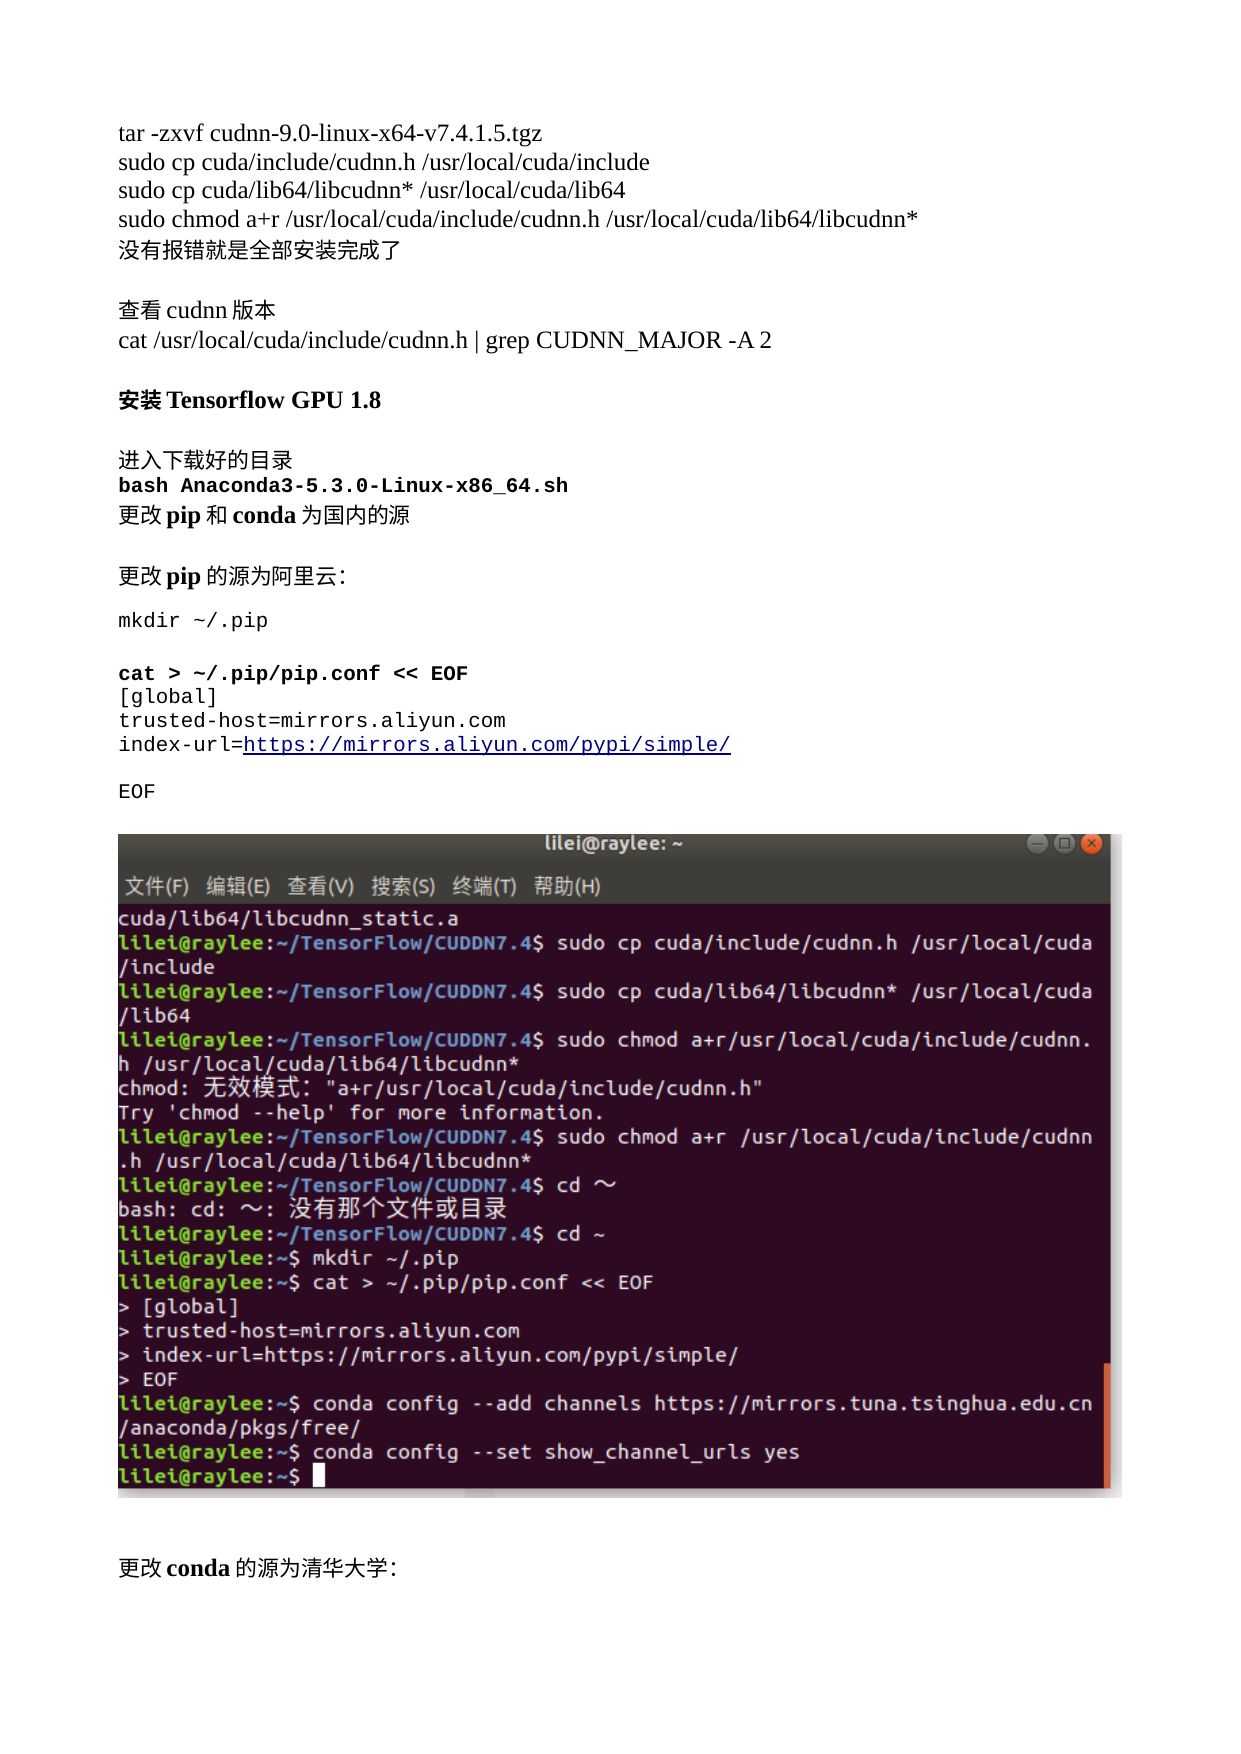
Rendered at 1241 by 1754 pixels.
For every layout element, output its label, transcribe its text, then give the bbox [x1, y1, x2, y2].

text cat > ~/.pip/pip.conf << EOF [118, 663, 1122, 687]
text trusted-host=mirrors.aliyun.com [118, 710, 1122, 734]
text sudo cp cuda/lib64/libcudnn* /usr/local/cuda/lib64 [118, 176, 1122, 204]
text cat /usr/local/cuda/include/cudnn.h | grep CUDNN_MAJOR -A 2 [118, 325, 1122, 354]
text EOF [118, 781, 1122, 805]
text sudo cp cuda/include/cudnn.h /usr/local/cuda/include [118, 147, 1122, 176]
text 没有报错就是全部安装完成了 [118, 233, 1122, 265]
picture [118, 834, 1123, 1498]
text index-url=https://mirrors.aliyun.com/pypi/simple/ [118, 734, 1122, 757]
text 安装Tensorflow GPU 1.8 [118, 383, 1122, 414]
text mkdir ~/.pip [118, 610, 1122, 633]
text sudo chmod a+r /usr/local/cuda/include/cudnn.h /usr/local/cuda/lib64/libcudnn* [118, 204, 1122, 233]
text tar -zxvf cudnn-9.0-linux-x64-v7.4.1.5.tgz [118, 118, 1122, 147]
text 查看cudnn版本 [118, 293, 1122, 325]
text 进入下载好的目录 [118, 443, 1122, 475]
text 更改pip和conda为国内的源 [118, 498, 1122, 530]
text 更改pip的源为阿里云： [118, 559, 1122, 591]
text bash Anaconda3-5.3.0-Linux-x86_64.sh [118, 475, 1122, 498]
text 更改conda的源为清华大学： [118, 1551, 1122, 1582]
text [global] [118, 687, 1122, 710]
